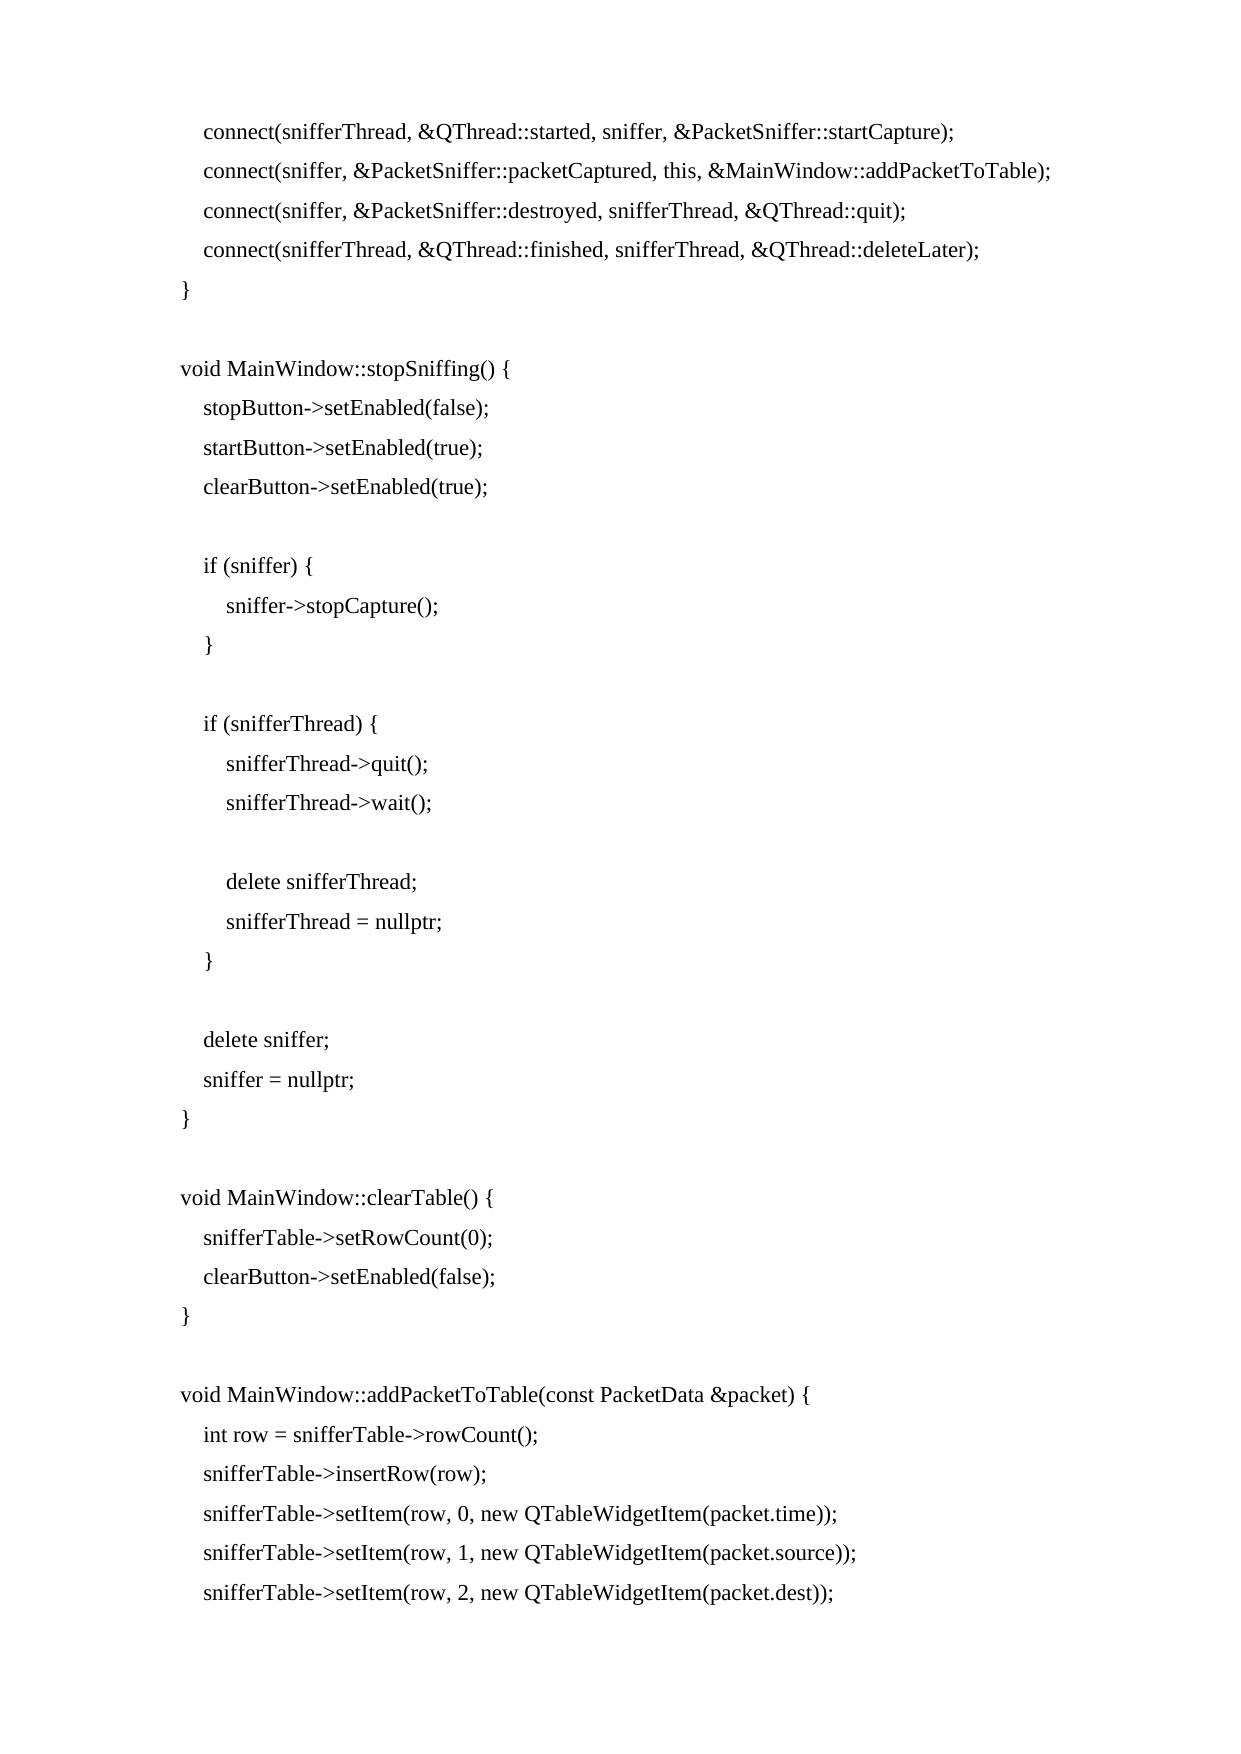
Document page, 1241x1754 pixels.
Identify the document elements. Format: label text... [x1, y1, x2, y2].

text } [180, 947, 1152, 973]
text connect(sniffer, &PacketSniffer::packetCaptured, this, &MainWindow::addPacketToTable); [180, 158, 1152, 184]
text snifferThread = nullptr; [180, 908, 1152, 934]
text clearButton->setEnabled(false); [180, 1263, 1152, 1289]
text if (sniffer) { [180, 552, 1152, 579]
text } [180, 1105, 1152, 1131]
text snifferThread->wait(); [180, 789, 1152, 816]
text snifferTable->insertRow(row); [180, 1460, 1152, 1487]
text delete snifferThread; [180, 868, 1152, 894]
text snifferTable->setItem(row, 0, new QTableWidgetItem(packet.time)); [180, 1500, 1152, 1526]
text int row = snifferTable->rowCount(); [180, 1421, 1152, 1447]
text stopButton->setEnabled(false); [180, 394, 1152, 421]
text void MainWindow::stopSniffing() { [180, 355, 1152, 381]
text sniffer = nullptr; [180, 1066, 1152, 1092]
text } [180, 276, 1152, 302]
text delete sniffer; [180, 1026, 1152, 1052]
text snifferTable->setItem(row, 2, new QTableWidgetItem(packet.dest)); [180, 1579, 1152, 1605]
text connect(snifferThread, &QThread::finished, snifferThread, &QThread::deleteLater); [180, 237, 1152, 263]
text connect(snifferThread, &QThread::started, sniffer, &PacketSniffer::startCapture); [180, 118, 1152, 144]
text snifferTable->setItem(row, 1, new QTableWidgetItem(packet.source)); [180, 1539, 1152, 1566]
text if (snifferThread) { [180, 710, 1152, 737]
text snifferThread->quit(); [180, 750, 1152, 776]
text } [180, 1302, 1152, 1329]
text void MainWindow::clearTable() { [180, 1184, 1152, 1210]
text connect(sniffer, &PacketSniffer::destroyed, snifferThread, &QThread::quit); [180, 197, 1152, 223]
text sniffer->stopCapture(); [180, 592, 1152, 618]
text snifferTable->setRowCount(0); [180, 1223, 1152, 1250]
text void MainWindow::addPacketToTable(const PacketData &packet) { [180, 1381, 1152, 1408]
text startButton->setEnabled(true); [180, 434, 1152, 460]
text } [180, 631, 1152, 658]
text clearButton->setEnabled(true); [180, 473, 1152, 500]
